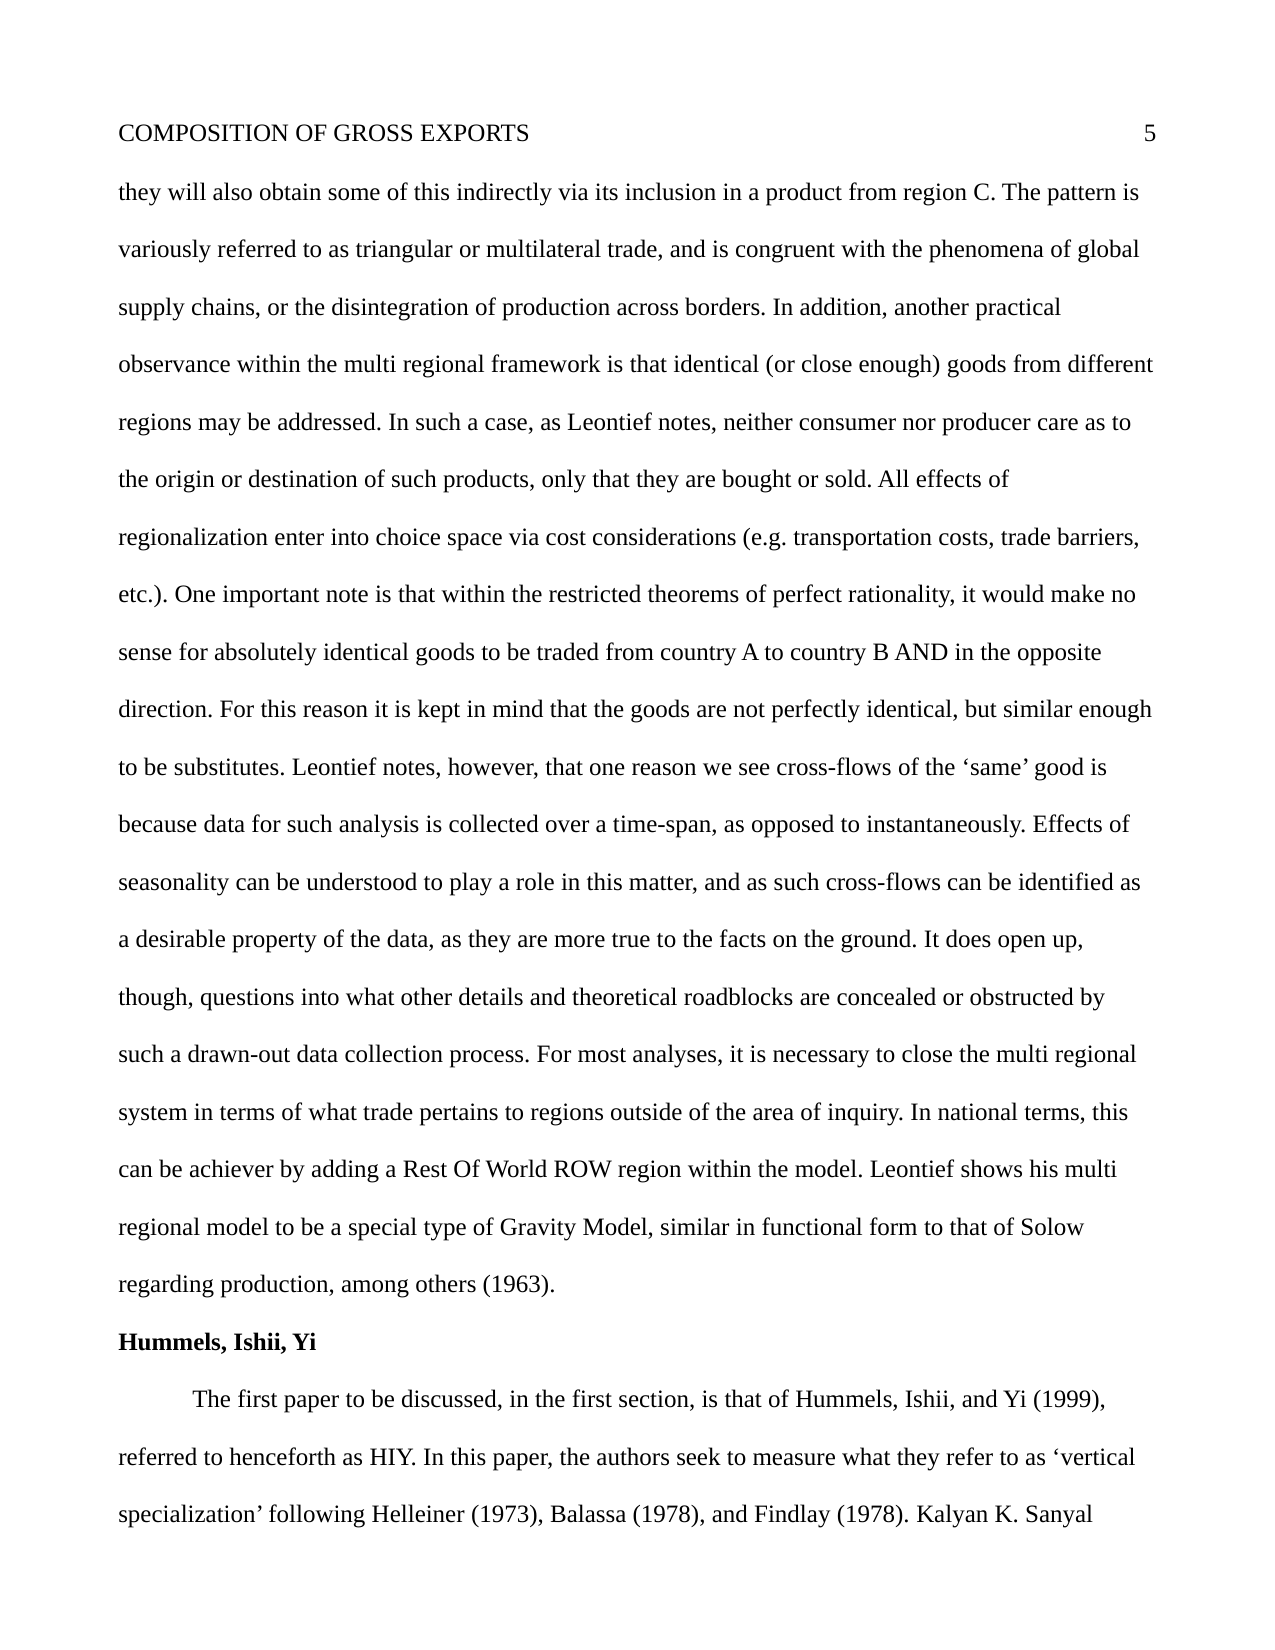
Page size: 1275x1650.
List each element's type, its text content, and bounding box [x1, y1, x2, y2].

text they will also obtain some of this indirectly via its inclusion in a product from region C. The pattern is variously referred to as triangular or multilateral trade, and is congruent with the phenomena of global supply chains, or the disintegration of production across borders. In addition, another practical observance within the multi regional framework is that identical (or close enough) goods from different regions may be addressed. In such a case, as Leontief notes, neither consumer nor producer care as to the origin or destination of such products, only that they are bought or sold. All effects of regionalization enter into choice space via cost considerations (e.g. transportation costs, trade barriers, etc.). One important note is that within the restricted theorems of perfect rationality, it would make no sense for absolutely identical goods to be traded from country A to country B AND in the opposite direction. For this reason it is kept in mind that the goods are not perfectly identical, but similar enough to be substitutes. Leontief notes, however, that one reason we see cross-flows of the ‘same’ good is because data for such analysis is collected over a time-span, as opposed to instantaneously. Effects of seasonality can be understood to play a role in this matter, and as such cross-flows can be identified as a desirable property of the data, as they are more true to the facts on the ground. It does open up, though, questions into what other details and theoretical roadblocks are concealed or obstructed by such a drawn-out data collection process. For most analyses, it is necessary to close the multi regional system in terms of what trade pertains to regions outside of the area of inquiry. In national terms, this can be achiever by adding a Rest Of World ROW region within the model. Leontief shows his multi regional model to be a special type of Gravity Model, similar in functional form to that of Solow regarding production, among others (1963). [118, 177, 1157, 1298]
text The first paper to be discussed, in the first section, is that of Hummels, Ishii, and Yi (1999), referred to henceforth as HIY. In this paper, the authors seek to measure what they refer to as ‘vertical specialization’ following Helleiner (1973), Balassa (1978), and Findlay (1978). Kalyan K. Sanyal [118, 1384, 1157, 1528]
text Hummels, Ishii, Yi [118, 1327, 1157, 1356]
